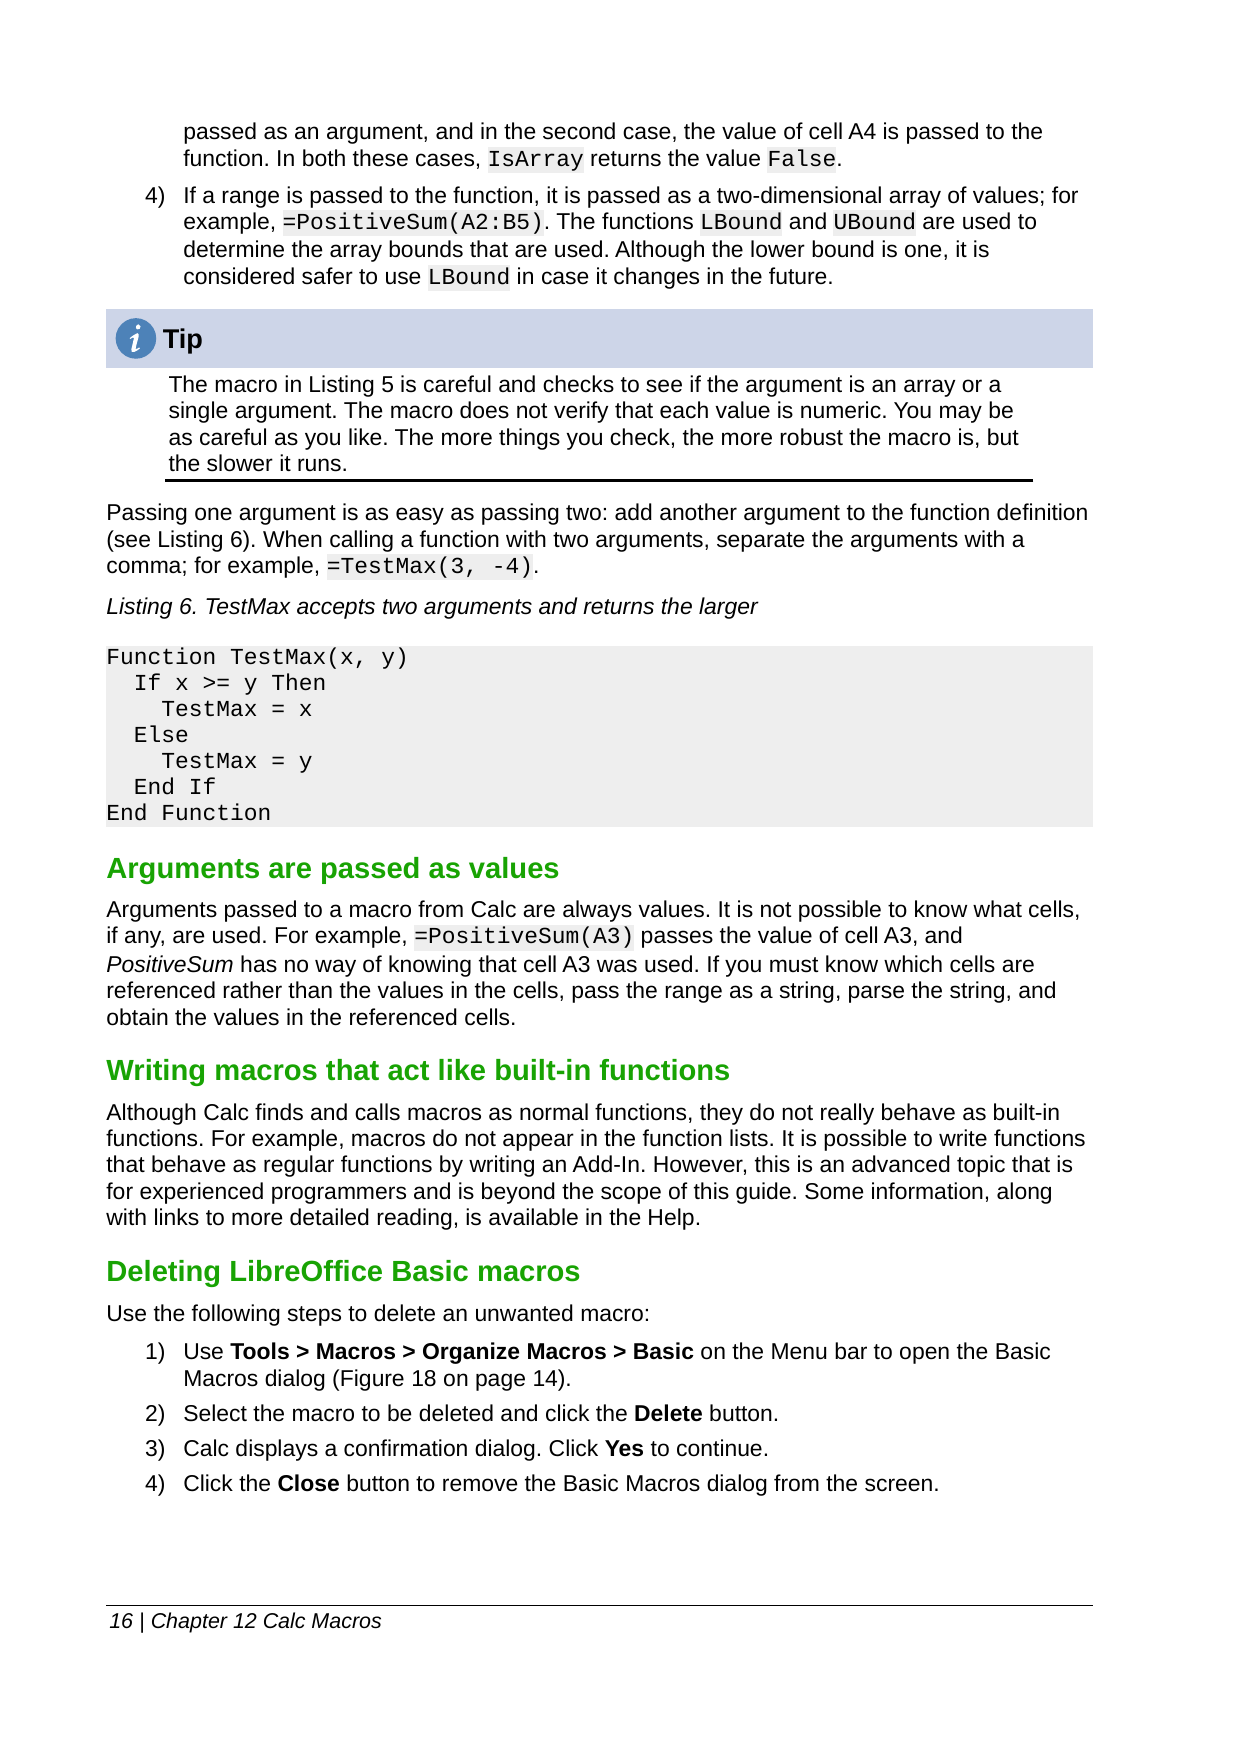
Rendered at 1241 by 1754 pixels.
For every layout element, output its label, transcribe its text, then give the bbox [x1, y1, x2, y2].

list If a range is passed to the function, it is passed as a two-dimensional array of values; for example, =PositiveSum(A2:B5). The functions LBound and UBound are used to determine the array bounds that are used. Although the lower bound is one, it is considered safer to use LBound in case it changes in the future. [165, 182, 1093, 291]
list Use Tools > Macros > Organize Macros > Basic on the Menu bar to open the Basic Macros dialog (Figure 18 on page 14). [165, 1338, 1093, 1391]
text Listing 6. TestMax accepts two arguments and returns the larger [106, 593, 1093, 619]
subtitle Deleting LibreOffice Basic macros [106, 1254, 1093, 1288]
list Select the macro to be deleted and click the Delete button. [165, 1400, 1093, 1426]
text The macro in Listing 5 is careful and checks to see if the argument is an array or a single argument. The macro does not verify that each value is numeric. You may be as careful as you like. The more things you check, the more robust the macro is, but the slower it runs. [165, 368, 1033, 479]
list passed as an argument, and in the second case, the value of cell A4 is passed to the function. In both these cases, IsArray returns the value False. [165, 118, 1093, 173]
text Arguments passed to a macro from Calc are always values. It is not possible to know what cells, if any, are used. For example, =PositiveSum(A3) passes the value of cell A3, and PositiveSum has no way of knowing that cell A3 was used. If you must know which cells are referenced rather than the values in the cells, pass the range as a string, parse the string, and obtain the values in the referenced cells. [106, 896, 1093, 1030]
list Calc displays a confirmation dialog. Click Yes to continue. [165, 1435, 1093, 1461]
subtitle Tip [106, 309, 1093, 368]
subtitle Writing macros that act like built-in functions [106, 1053, 1093, 1087]
text Although Calc finds and calls macros as normal functions, they do not really behave as built-in functions. For example, macros do not appear in the function lists. It is possible to write functions that behave as regular functions by writing an Add-In. However, this is an advanced topic that is for experienced programmers and is beyond the scope of this guide. Some information, along with links to more detailed reading, is available in the Help. [106, 1099, 1093, 1231]
subtitle Arguments are passed as values [106, 851, 1093, 884]
list Click the Close button to remove the Basic Macros dialog from the screen. [165, 1470, 1093, 1497]
text Use the following steps to delete an unwanted macro: [106, 1299, 1093, 1326]
text Function TestMax(x, y) If x >= y Then TestMax = x Else TestMax = y End If End Function [106, 646, 1093, 827]
text Passing one argument is as easy as passing two: add another argument to the function definition (see Listing 6). When calling a function with two arguments, separate the arguments with a comma; for example, =TestMax(3, -4). [106, 499, 1093, 580]
